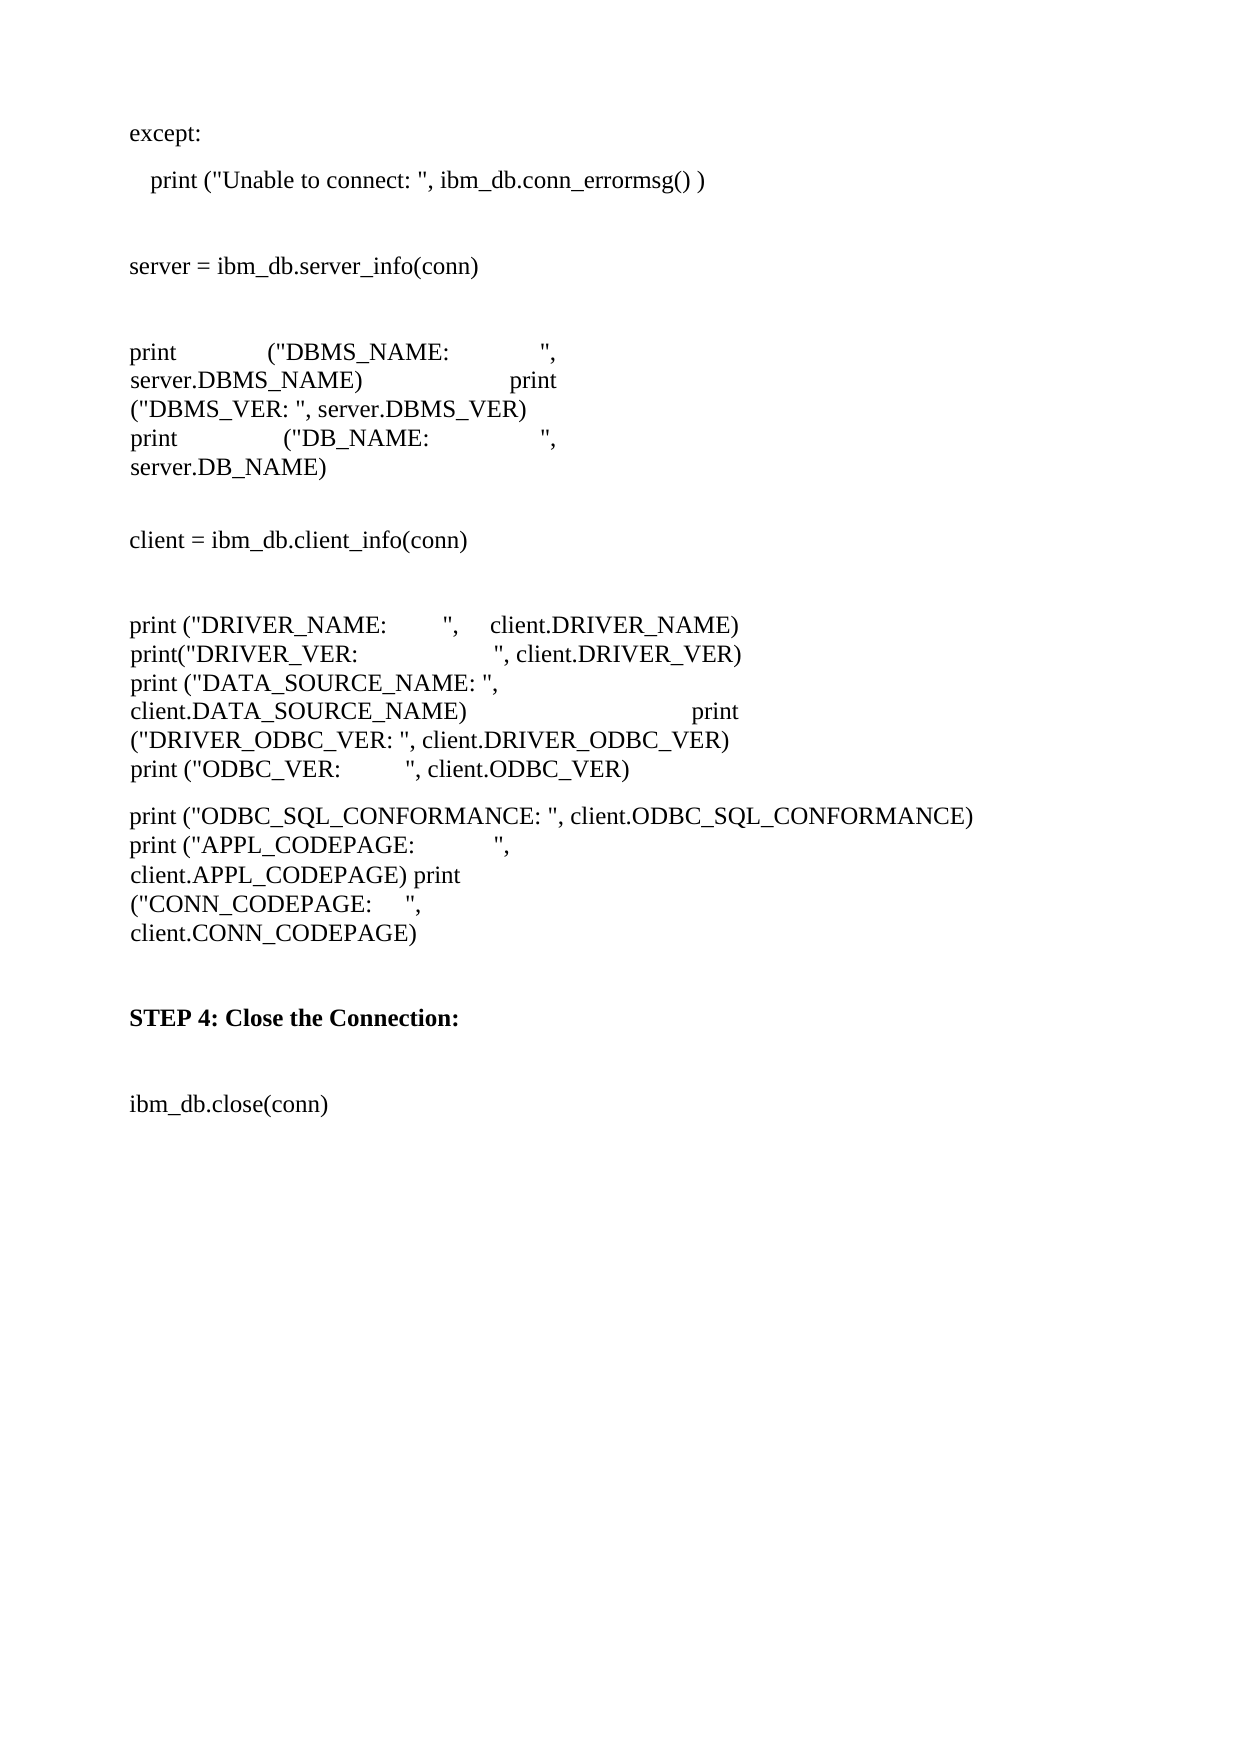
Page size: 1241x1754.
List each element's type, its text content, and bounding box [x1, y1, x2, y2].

text STEP 4: Close the Connection: [129, 1003, 1122, 1032]
text print ("ODBC_SQL_CONFORMANCE: ", client.ODBC_SQL_CONFORMANCE) print ("APPL_CODEPAGE: ", [129, 801, 978, 858]
text print ("DBMS_NAME: ", server.DBMS_NAME) print ("DBMS_VER: ", server.DBMS_VER) [129, 337, 572, 423]
text client.APPL_CODEPAGE) print ("CONN_CODEPAGE: ", [130, 860, 476, 918]
text server = ibm_db.server_info(conn) [129, 251, 1122, 280]
text print ("ODBC_VER: ", client.ODBC_VER) [130, 754, 1122, 783]
text print ("DB_NAME: ", server.DB_NAME) [130, 423, 572, 481]
text ibm_db.close(conn) [129, 1089, 1122, 1118]
text except: [129, 118, 1122, 147]
text print ("Unable to connect: ", ibm_db.conn_errormsg() ) [150, 166, 1122, 194]
text client.CONN_CODEPAGE) [130, 918, 1122, 947]
text print ("DRIVER_NAME: ", client.DRIVER_NAME) print("DRIVER_VER: ", client.DRIVER_VER) print ("DATA_SOURCE_NAME: ", client.DATA_SOURCE_NAME) print ("DRIVER_ODBC_VER: ", client.DRIVER_ODBC_VER) [129, 610, 754, 754]
text client = ibm_db.client_info(conn) [129, 525, 1122, 554]
